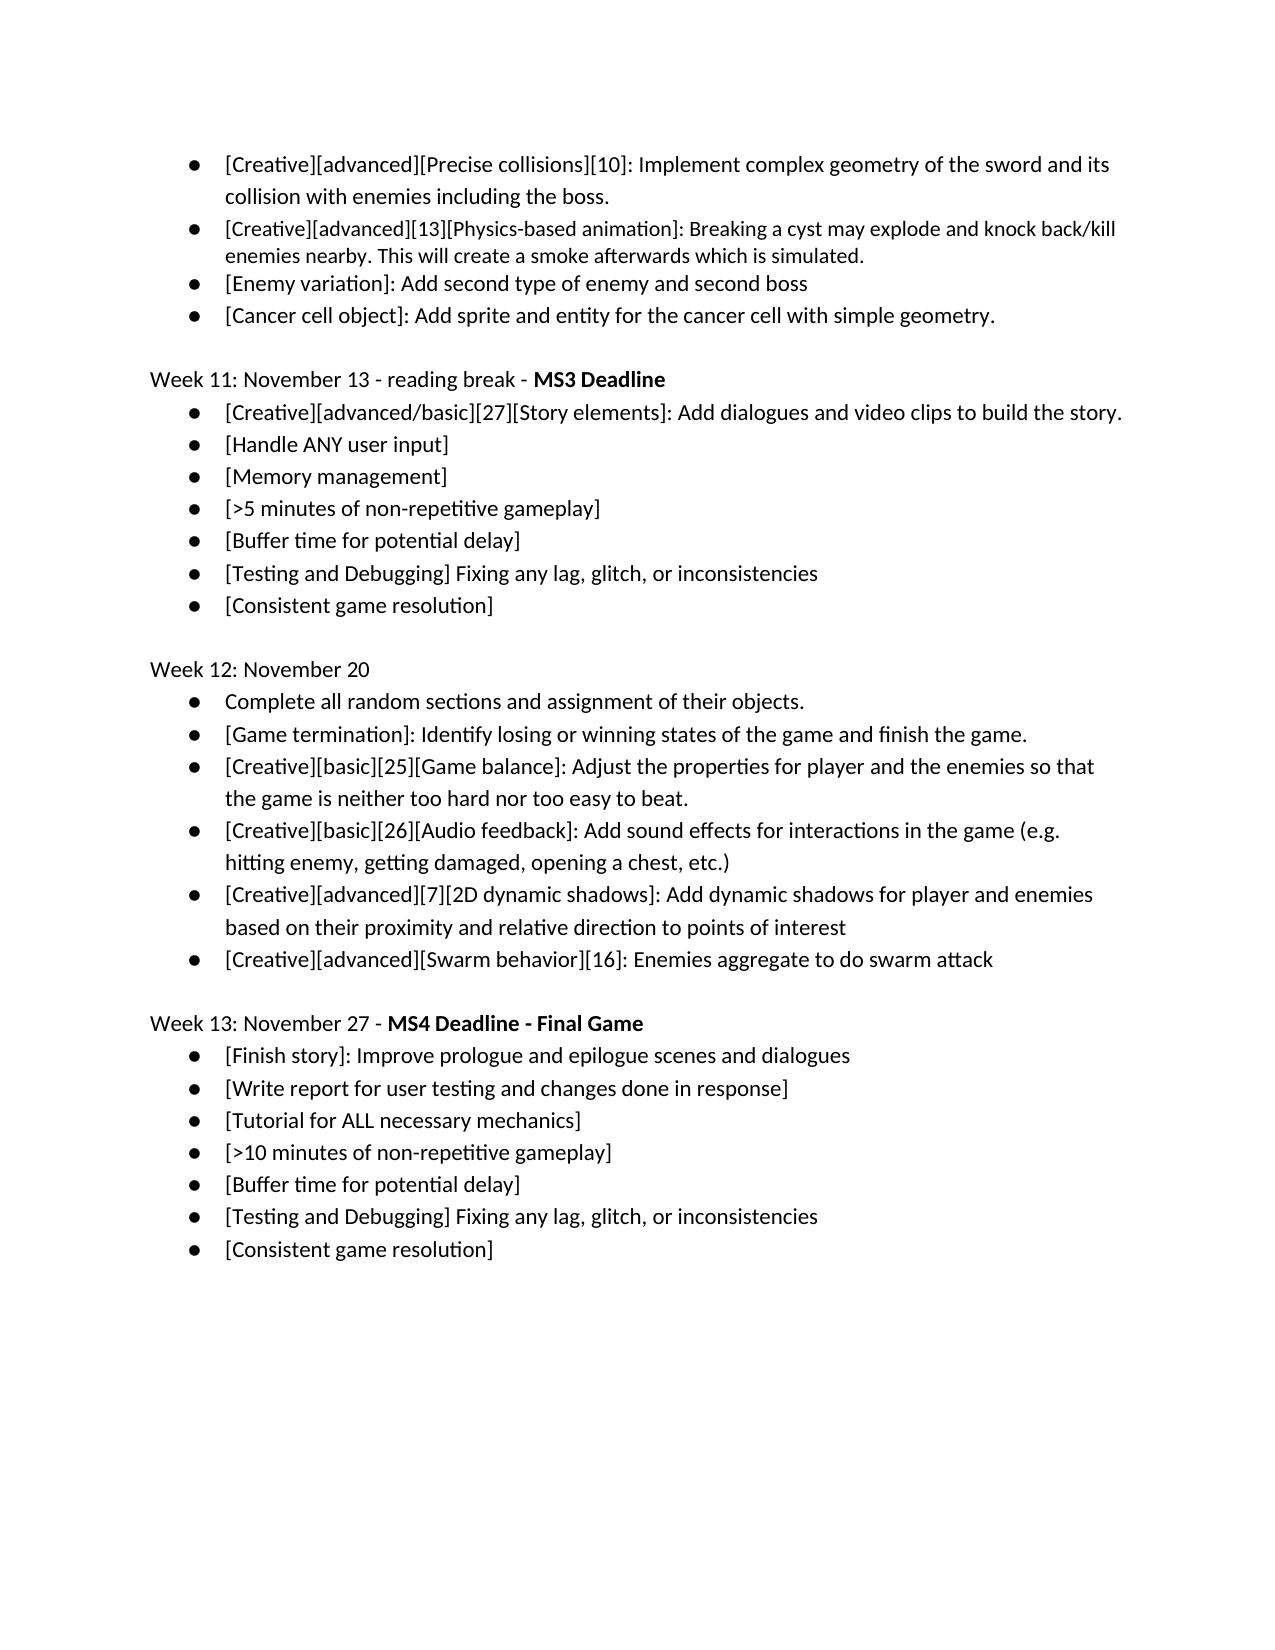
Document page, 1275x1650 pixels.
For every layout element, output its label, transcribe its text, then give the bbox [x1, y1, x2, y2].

list [Consistent game resolution] [187, 591, 1125, 619]
list [Testing and Debugging] Fixing any lag, glitch, or inconsistencies [187, 559, 1125, 587]
list [Write report for user testing and changes done in response] [187, 1074, 1125, 1102]
text Week 11: November 13 - reading break - MS3 Deadline [150, 366, 1125, 394]
list [Creative][advanced][7][2D dynamic shadows]: Add dynamic shadows for player and enemies based on their proximity and relative direction to points of interest [187, 881, 1125, 941]
list [Creative][basic][25][Game balance]: Adjust the properties for player and the enemies so that the game is neither too hard nor too easy to beat. [187, 752, 1125, 812]
list [Creative][advanced][13][Physics-based animation]: Breaking a cyst may explode and knock back/kill enemies nearby. This will create a smoke afterwards which is simulated. [187, 214, 1125, 269]
list [>10 minutes of non-repetitive gameplay] [187, 1138, 1125, 1166]
list [Finish story]: Improve prologue and epilogue scenes and dialogues [187, 1042, 1125, 1069]
list [Creative][advanced][Precise collisions][10]: Implement complex geometry of the sword and its collision with enemies including the boss. [187, 150, 1125, 210]
list [>5 minutes of non-repetitive gameplay] [187, 494, 1125, 522]
list [Enemy variation]: Add second type of enemy and second boss [187, 269, 1125, 297]
list [Testing and Debugging] Fixing any lag, glitch, or inconsistencies [187, 1202, 1125, 1231]
list Complete all random sections and assignment of their objects. [187, 687, 1125, 716]
list [Consistent game resolution] [187, 1235, 1125, 1263]
list [Handle ANY user input] [187, 430, 1125, 458]
text Week 13: November 27 - MS4 Deadline - Final Game [150, 1009, 1125, 1037]
list [Buffer time for potential delay] [187, 527, 1125, 554]
list [Buffer time for potential delay] [187, 1170, 1125, 1198]
text Week 12: November 20 [150, 655, 1125, 683]
list [Cancer cell object]: Add sprite and entity for the cancer cell with simple geometry. [187, 301, 1125, 329]
list [Memory management] [187, 462, 1125, 490]
list [Creative][advanced/basic][27][Story elements]: Add dialogues and video clips to build the story. [187, 398, 1125, 426]
list [Game termination]: Identify losing or winning states of the game and finish the game. [187, 720, 1125, 748]
list [Creative][advanced][Swarm behavior][16]: Enemies aggregate to do swarm attack [187, 945, 1125, 973]
list [Creative][basic][26][Audio feedback]: Add sound effects for interactions in the game (e.g. hitting enemy, getting damaged, opening a chest, etc.) [187, 816, 1125, 876]
list [Tutorial for ALL necessary mechanics] [187, 1106, 1125, 1134]
